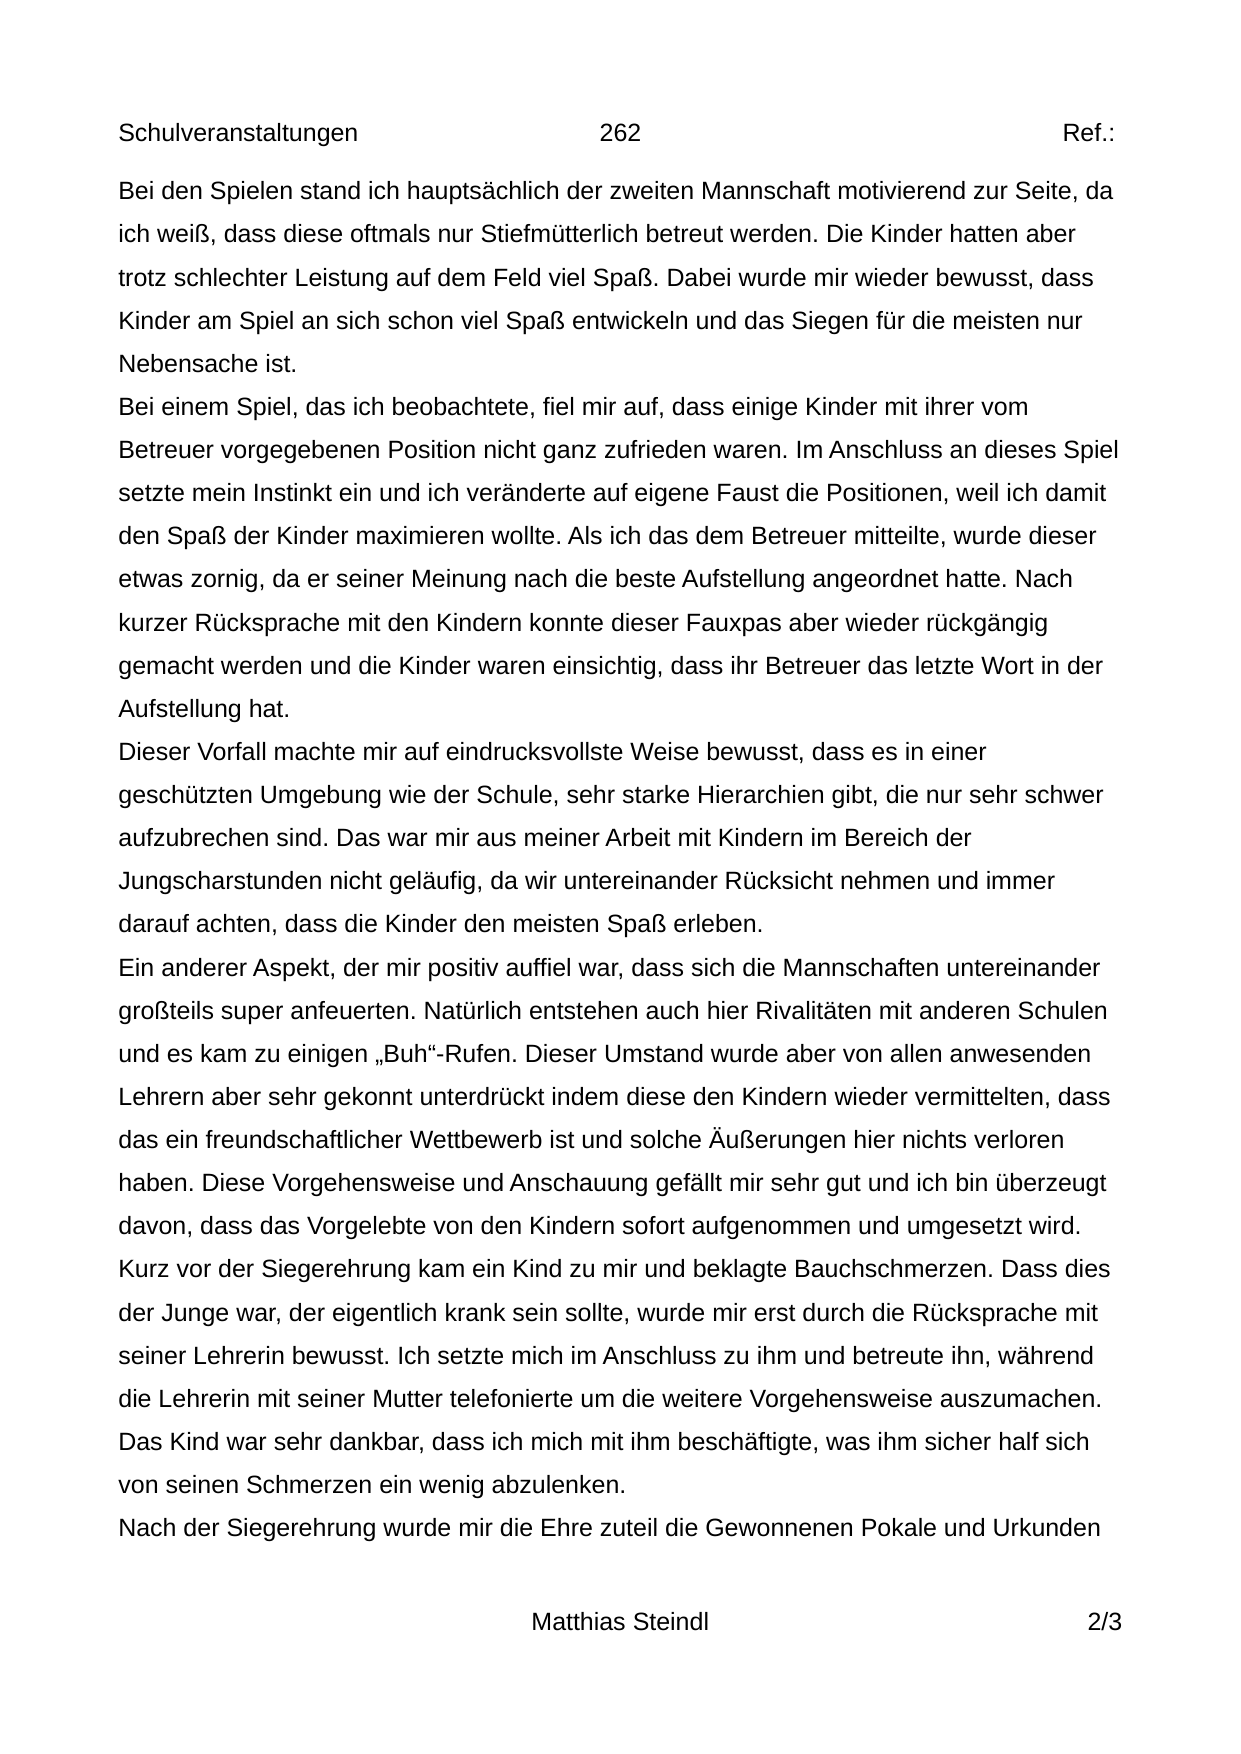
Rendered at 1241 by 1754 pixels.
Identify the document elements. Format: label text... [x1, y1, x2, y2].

text Bei den Spielen stand ich hauptsächlich der zweiten Mannschaft motivierend zur Seite, da ich weiß, dass diese oftmals nur Stiefmütterlich betreut werden. Die Kinder hatten aber trotz schlechter Leistung auf dem Feld viel Spaß. Dabei wurde mir wieder bewusst, dass Kinder am Spiel an sich schon viel Spaß entwickeln und das Siegen für die meisten nur Nebensache ist. [118, 176, 1122, 378]
text Bei einem Spiel, das ich beobachtete, fiel mir auf, dass einige Kinder mit ihrer vom Betreuer vorgegebenen Position nicht ganz zufrieden waren. Im Anschluss an dieses Spiel setzte mein Instinkt ein und ich veränderte auf eigene Faust die Positionen, weil ich damit den Spaß der Kinder maximieren wollte. Als ich das dem Betreuer mitteilte, wurde dieser etwas zornig, da er seiner Meinung nach die beste Aufstellung angeordnet hatte. Nach kurzer Rücksprache mit den Kindern konnte dieser Fauxpas aber wieder rückgängig gemacht werden und die Kinder waren einsichtig, dass ihr Betreuer das letzte Wort in der Aufstellung hat. [118, 392, 1122, 723]
text Kurz vor der Siegerehrung kam ein Kind zu mir und beklagte Bauchschmerzen. Dass dies der Junge war, der eigentlich krank sein sollte, wurde mir erst durch die Rücksprache mit seiner Lehrerin bewusst. Ich setzte mich im Anschluss zu ihm und betreute ihn, während die Lehrerin mit seiner Mutter telefonierte um die weitere Vorgehensweise auszumachen. Das Kind war sehr dankbar, dass ich mich mit ihm beschäftigte, was ihm sicher half sich von seinen Schmerzen ein wenig abzulenken. [118, 1254, 1122, 1499]
text Dieser Vorfall machte mir auf eindrucksvollste Weise bewusst, dass es in einer geschützten Umgebung wie der Schule, sehr starke Hierarchien gibt, die nur sehr schwer aufzubrechen sind. Das war mir aus meiner Arbeit mit Kindern im Bereich der Jungscharstunden nicht geläufig, da wir untereinander Rücksicht nehmen und immer darauf achten, dass die Kinder den meisten Spaß erleben. [118, 737, 1122, 938]
text Ein anderer Aspekt, der mir positiv auffiel war, dass sich die Mannschaften untereinander großteils super anfeuerten. Natürlich entstehen auch hier Rivalitäten mit anderen Schulen und es kam zu einigen „Buh“-Rufen. Dieser Umstand wurde aber von allen anwesenden Lehrern aber sehr gekonnt unterdrückt indem diese den Kindern wieder vermittelten, dass das ein freundschaftlicher Wettbewerb ist und solche Äußerungen hier nichts verloren haben. Diese Vorgehensweise und Anschauung gefällt mir sehr gut und ich bin überzeugt davon, dass das Vorgelebte von den Kindern sofort aufgenommen und umgesetzt wird. [118, 953, 1122, 1240]
text Nach der Siegerehrung wurde mir die Ehre zuteil die Gewonnenen Pokale und Urkunden [118, 1513, 1122, 1542]
